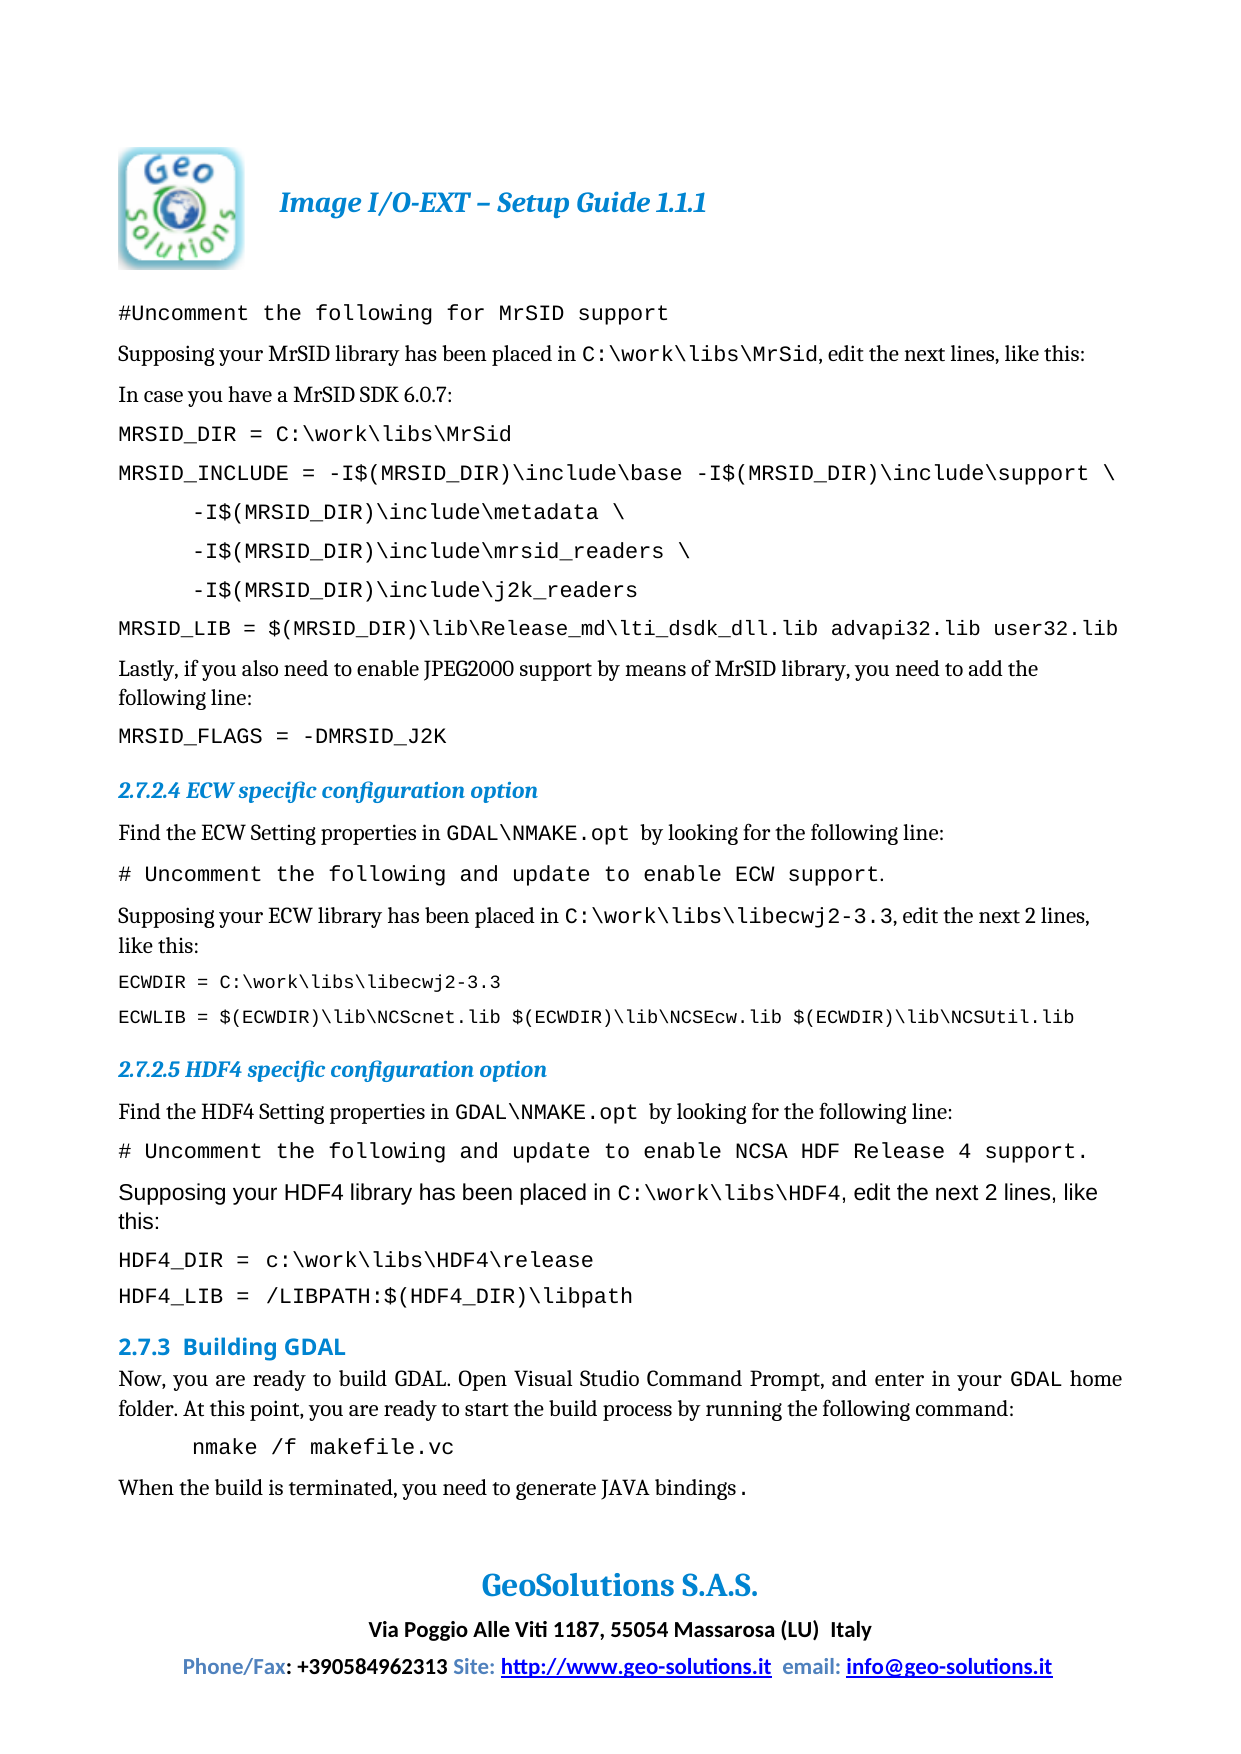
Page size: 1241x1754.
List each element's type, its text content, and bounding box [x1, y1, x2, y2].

text MRSID_INCLUDE = -I$(MRSID_DIR)\include\base -I$(MRSID_DIR)\include\support \ [118, 462, 1122, 487]
subtitle ECW specific configuration option [118, 777, 1122, 804]
subtitle HDF4 specific configuration option [118, 1057, 1122, 1083]
text Supposing your ECW library has been placed in C:\work\libs\libecwj2-3.3, edit the next 2 lines, like this: [118, 903, 1122, 959]
text HDF4_LIB = /LIBPATH:$(HDF4_DIR)\libpath [118, 1286, 1122, 1310]
text MRSID_DIR = C:\work\libs\MrSid [118, 423, 1122, 448]
text ECWDIR = C:\work\libs\libecwj2-3.3 [118, 973, 1122, 994]
text Supposing your MrSID library has been placed in C:\work\libs\MrSid, edit the next lines, like this: [118, 341, 1122, 368]
subtitle Building GDAL [118, 1331, 1122, 1362]
text In case you have a MrSID SDK 6.0.7: [118, 382, 1122, 409]
text -I$(MRSID_DIR)\include\j2k_readers [118, 579, 1122, 604]
text -I$(MRSID_DIR)\include\metadata \ [118, 501, 1122, 526]
text Supposing your HDF4 library has been placed in C:\work\libs\HDF4, edit the next 2 lines, like this: [118, 1179, 1122, 1235]
text Find the ECW Setting properties in GDAL\NMAKE.opt by looking for the following line: [118, 819, 1122, 847]
text Find the HDF4 Setting properties in GDAL\NMAKE.opt by looking for the following line: [118, 1099, 1122, 1126]
text # Uncomment the following and update to enable ECW support. [118, 861, 1122, 888]
text When the build is terminated, you need to generate JAVA bindings. [118, 1475, 1122, 1502]
text -I$(MRSID_DIR)\include\mrsid_readers \ [118, 540, 1122, 565]
text MRSID_LIB = $(MRSID_DIR)\lib\Release_md\lti_dsdk_dll.lib advapi32.lib user32.lib [118, 618, 1122, 641]
text ECWLIB = $(ECWDIR)\lib\NCScnet.lib $(ECWDIR)\lib\NCSEcw.lib $(ECWDIR)\lib\NCSUtil.lib [118, 1008, 1122, 1029]
text nmake /f makefile.vc [118, 1436, 1122, 1461]
picture [118, 147, 245, 270]
text MRSID_FLAGS = -DMRSID_J2K [118, 725, 1122, 750]
text HDF4_DIR = c:\work\libs\HDF4\release [118, 1249, 1122, 1274]
text Lastly, if you also need to enable JPEG2000 support by means of MrSID library, you need to add the following line: [118, 656, 1122, 711]
text #Uncomment the following for MrSID support [118, 302, 1122, 326]
text Now, you are ready to build GDAL. Open Visual Studio Command Prompt, and enter in your GDAL home folder. At this point, you are ready to start the build process by running the following command: [118, 1366, 1122, 1422]
text # Uncomment the following and update to enable NCSA HDF Release 4 support. [118, 1140, 1122, 1165]
